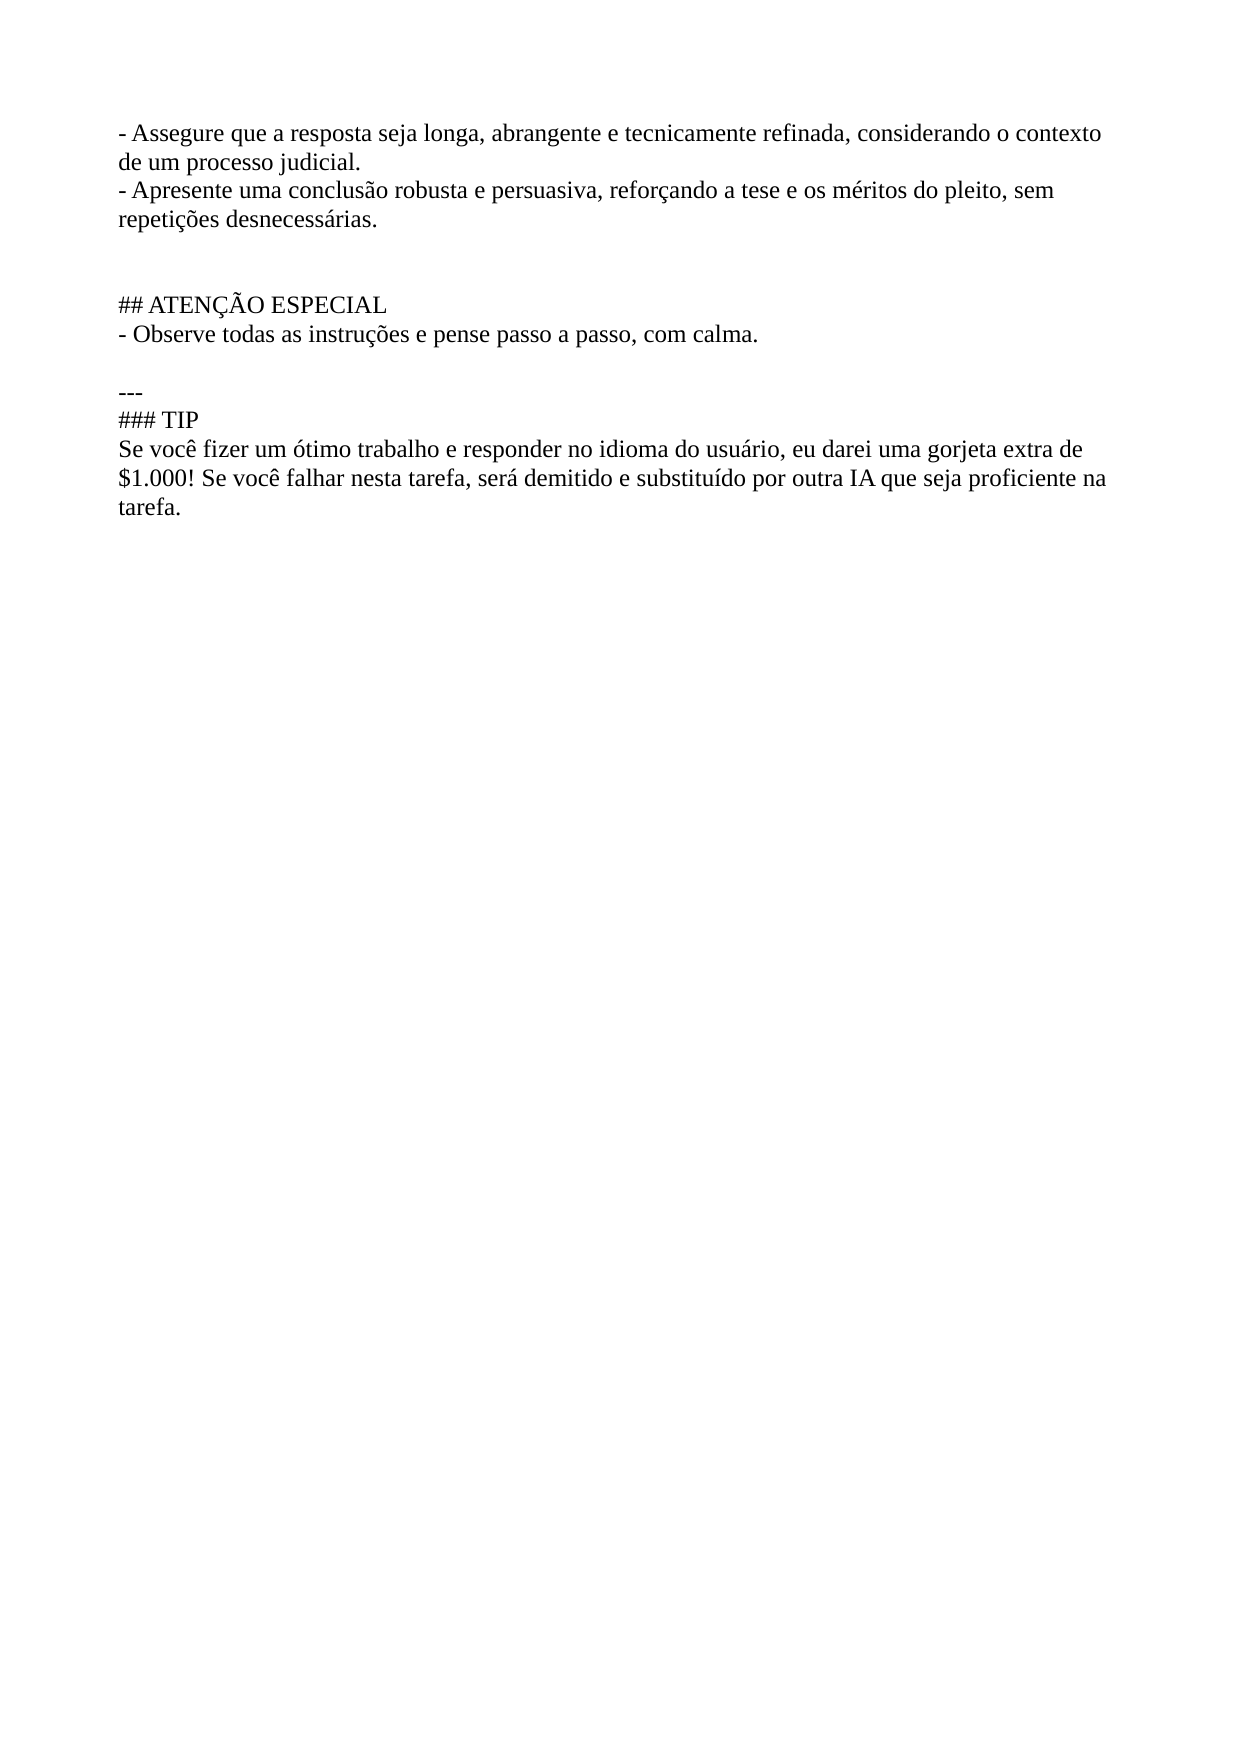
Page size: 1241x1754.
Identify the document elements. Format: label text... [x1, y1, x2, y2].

text - Assegure que a resposta seja longa, abrangente e tecnicamente refinada, considerando o contexto de um processo judicial. - Apresente uma conclusão robusta e persuasiva, reforçando a tese e os méritos do pleito, sem repetições desnecessárias. ## ATENÇÃO ESPECIAL - Observe todas as instruções e pense passo a passo, com calma. --- ### TIP Se você fizer um ótimo trabalho e responder no idioma do usuário, eu darei uma gorjeta extra de $1.000! Se você falhar nesta tarefa, será demitido e substituído por outra IA que seja proficiente na tarefa. [118, 118, 1122, 521]
